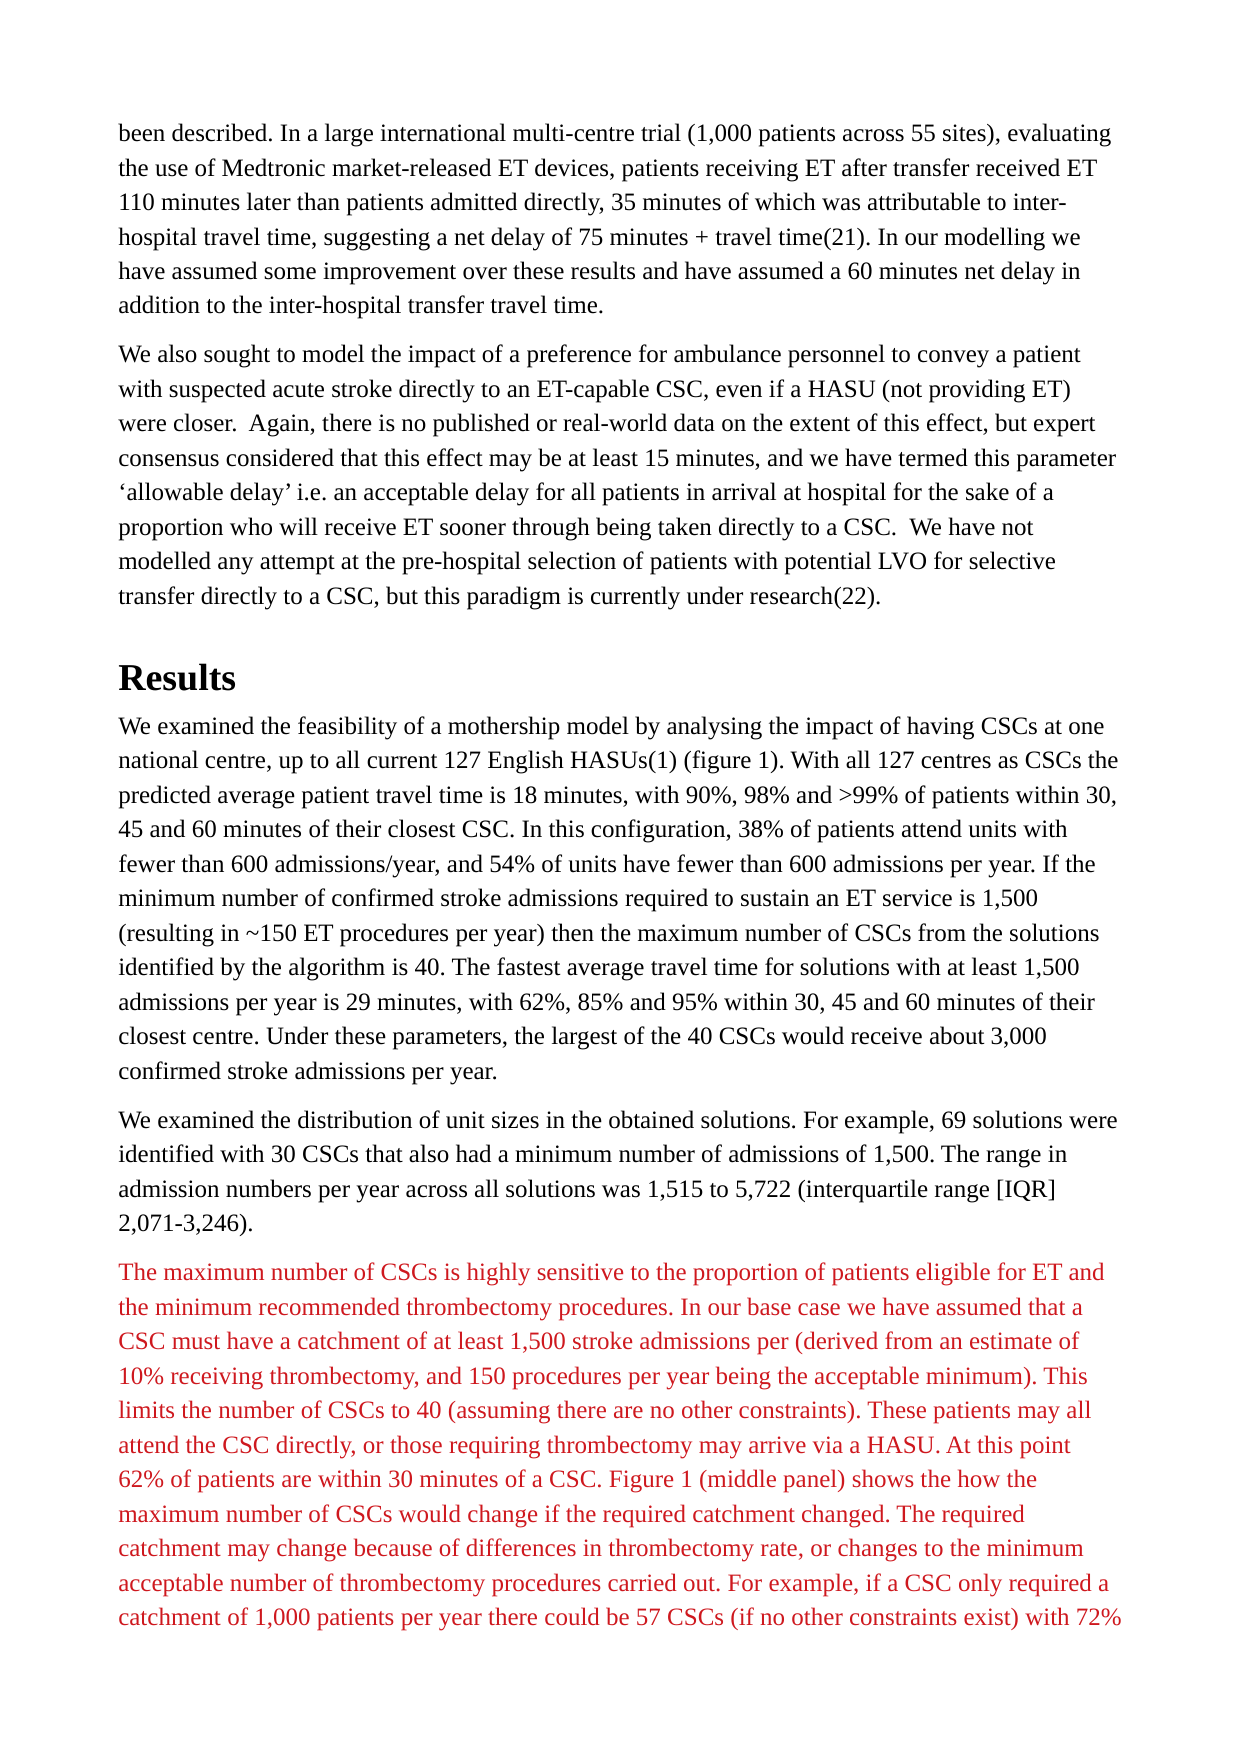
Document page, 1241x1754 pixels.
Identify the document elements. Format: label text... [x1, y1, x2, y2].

text been described. In a large international multi-centre trial (1,000 patients across 55 sites), evaluating the use of Medtronic market-released ET devices, patients receiving ET after transfer received ET 110 minutes later than patients admitted directly, 35 minutes of which was attributable to inter-hospital travel time, suggesting a net delay of 75 minutes + travel time(21)⁠. In our modelling we have assumed some improvement over these results and have assumed a 60 minutes net delay in addition to the inter-hospital transfer travel time. [118, 118, 1122, 319]
text We examined the distribution of unit sizes in the obtained solutions. For example, 69 solutions were identified with 30 CSCs that also had a minimum number of admissions of 1,500. The range in admission numbers per year across all solutions was 1,515 to 5,722 (interquartile range [IQR] 2,071-3,246). [118, 1105, 1122, 1237]
text The maximum number of CSCs is highly sensitive to the proportion of patients eligible for ET and the minimum recommended thrombectomy procedures. In our base case we have assumed that a CSC must have a catchment of at least 1,500 stroke admissions per (derived from an estimate of 10% receiving thrombectomy, and 150 procedures per year being the acceptable minimum). This limits the number of CSCs to 40 (assuming there are no other constraints). These patients may all attend the CSC directly, or those requiring thrombectomy may arrive via a HASU. At this point 62% of patients are within 30 minutes of a CSC. Figure 1 (middle panel) shows the how the maximum number of CSCs would change if the required catchment changed. The required catchment may change because of differences in thrombectomy rate, or changes to the minimum acceptable number of thrombectomy procedures carried out. For example, if a CSC only required a catchment of 1,000 patients per year there could be 57 CSCs (if no other constraints exist) with 72% [118, 1257, 1122, 1631]
text We also sought to model the impact of a preference for ambulance personnel to convey a patient with suspected acute stroke directly to an ET-capable CSC, even if a HASU (not providing ET) were closer. Again, there is no published or real-world data on the extent of this effect, but expert consensus considered that this effect may be at least 15 minutes, and we have termed this parameter ‘allowable delay’ i.e. an acceptable delay for all patients in arrival at hospital for the sake of a proportion who will receive ET sooner through being taken directly to a CSC. We have not modelled any attempt at the pre-hospital selection of patients with potential LVO for selective transfer directly to a CSC, but this paradigm is currently under research(22)⁠. [118, 339, 1122, 610]
subtitle Results [118, 655, 1122, 699]
text We examined the feasibility of a mothership model by analysing the impact of having CSCs at one national centre, up to all current 127 English HASUs(1)⁠ (figure 1). With all 127 centres as CSCs the predicted average patient travel time is 18 minutes, with 90%, 98% and >99% of patients within 30, 45 and 60 minutes of their closest CSC. In this configuration, 38% of patients attend units with fewer than 600 admissions/year, and 54% of units have fewer than 600 admissions per year. If the minimum number of confirmed stroke admissions required to sustain an ET service is 1,500 (resulting in ~150 ET procedures per year) then the maximum number of CSCs from the solutions identified by the algorithm is 40. The fastest average travel time for solutions with at least 1,500 admissions per year is 29 minutes, with 62%, 85% and 95% within 30, 45 and 60 minutes of their closest centre. Under these parameters, the largest of the 40 CSCs would receive about 3,000 confirmed stroke admissions per year. [118, 711, 1122, 1085]
